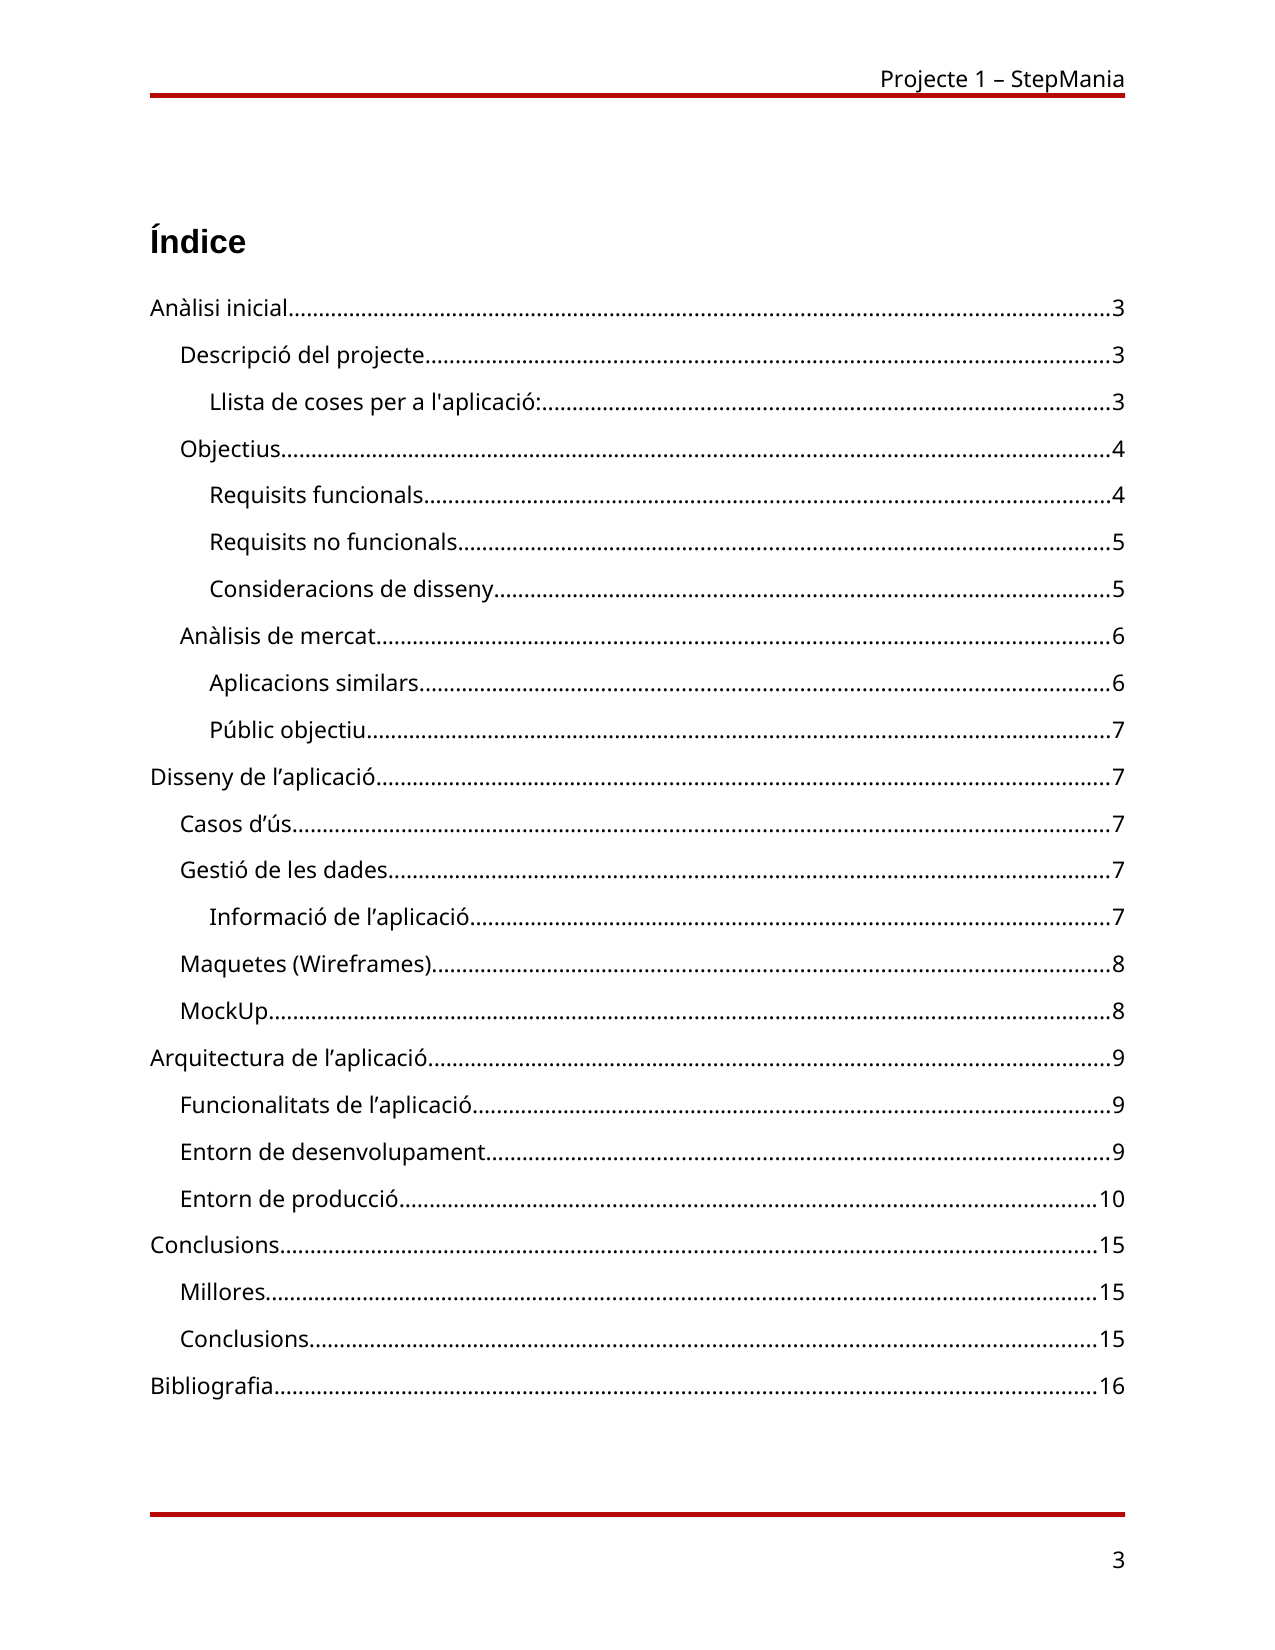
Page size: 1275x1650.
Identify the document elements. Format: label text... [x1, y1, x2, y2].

picture [150, 1512, 1125, 1517]
text Consideracions de disseny 5 [209, 573, 1125, 604]
text Llista de coses per a l'aplicació: 3 [209, 386, 1125, 417]
text Casos d’ús 7 [179, 808, 1125, 839]
text Arquitectura de l’aplicació 9 [150, 1042, 1125, 1073]
text Bibliografia 16 [150, 1370, 1125, 1401]
text Aplicacions similars 6 [209, 667, 1125, 698]
text Gestió de les dades 7 [179, 854, 1125, 886]
text MockUp 8 [179, 995, 1125, 1026]
text Descripció del projecte 3 [179, 339, 1125, 370]
text Requisits funcionals 4 [209, 479, 1125, 511]
text Requisits no funcionals 5 [209, 526, 1125, 558]
text Millores 15 [179, 1276, 1125, 1308]
text Informació de l’aplicació 7 [209, 901, 1125, 933]
text Públic objectiu 7 [209, 714, 1125, 745]
text Conclusions 15 [150, 1229, 1125, 1261]
text Entorn de producció 10 [179, 1183, 1125, 1214]
text Funcionalitats de l’aplicació 9 [179, 1089, 1125, 1120]
subtitle Índice [150, 222, 1125, 260]
text Disseny de l’aplicació 7 [150, 761, 1125, 792]
text Conclusions 15 [179, 1323, 1125, 1354]
picture [150, 93, 1125, 98]
text Maquetes (Wireframes) 8 [179, 948, 1125, 979]
text Anàlisi inicial 3 [150, 292, 1125, 323]
text Anàlisis de mercat 6 [179, 620, 1125, 651]
text Entorn de desenvolupament 9 [179, 1136, 1125, 1167]
text Objectius 4 [179, 433, 1125, 464]
